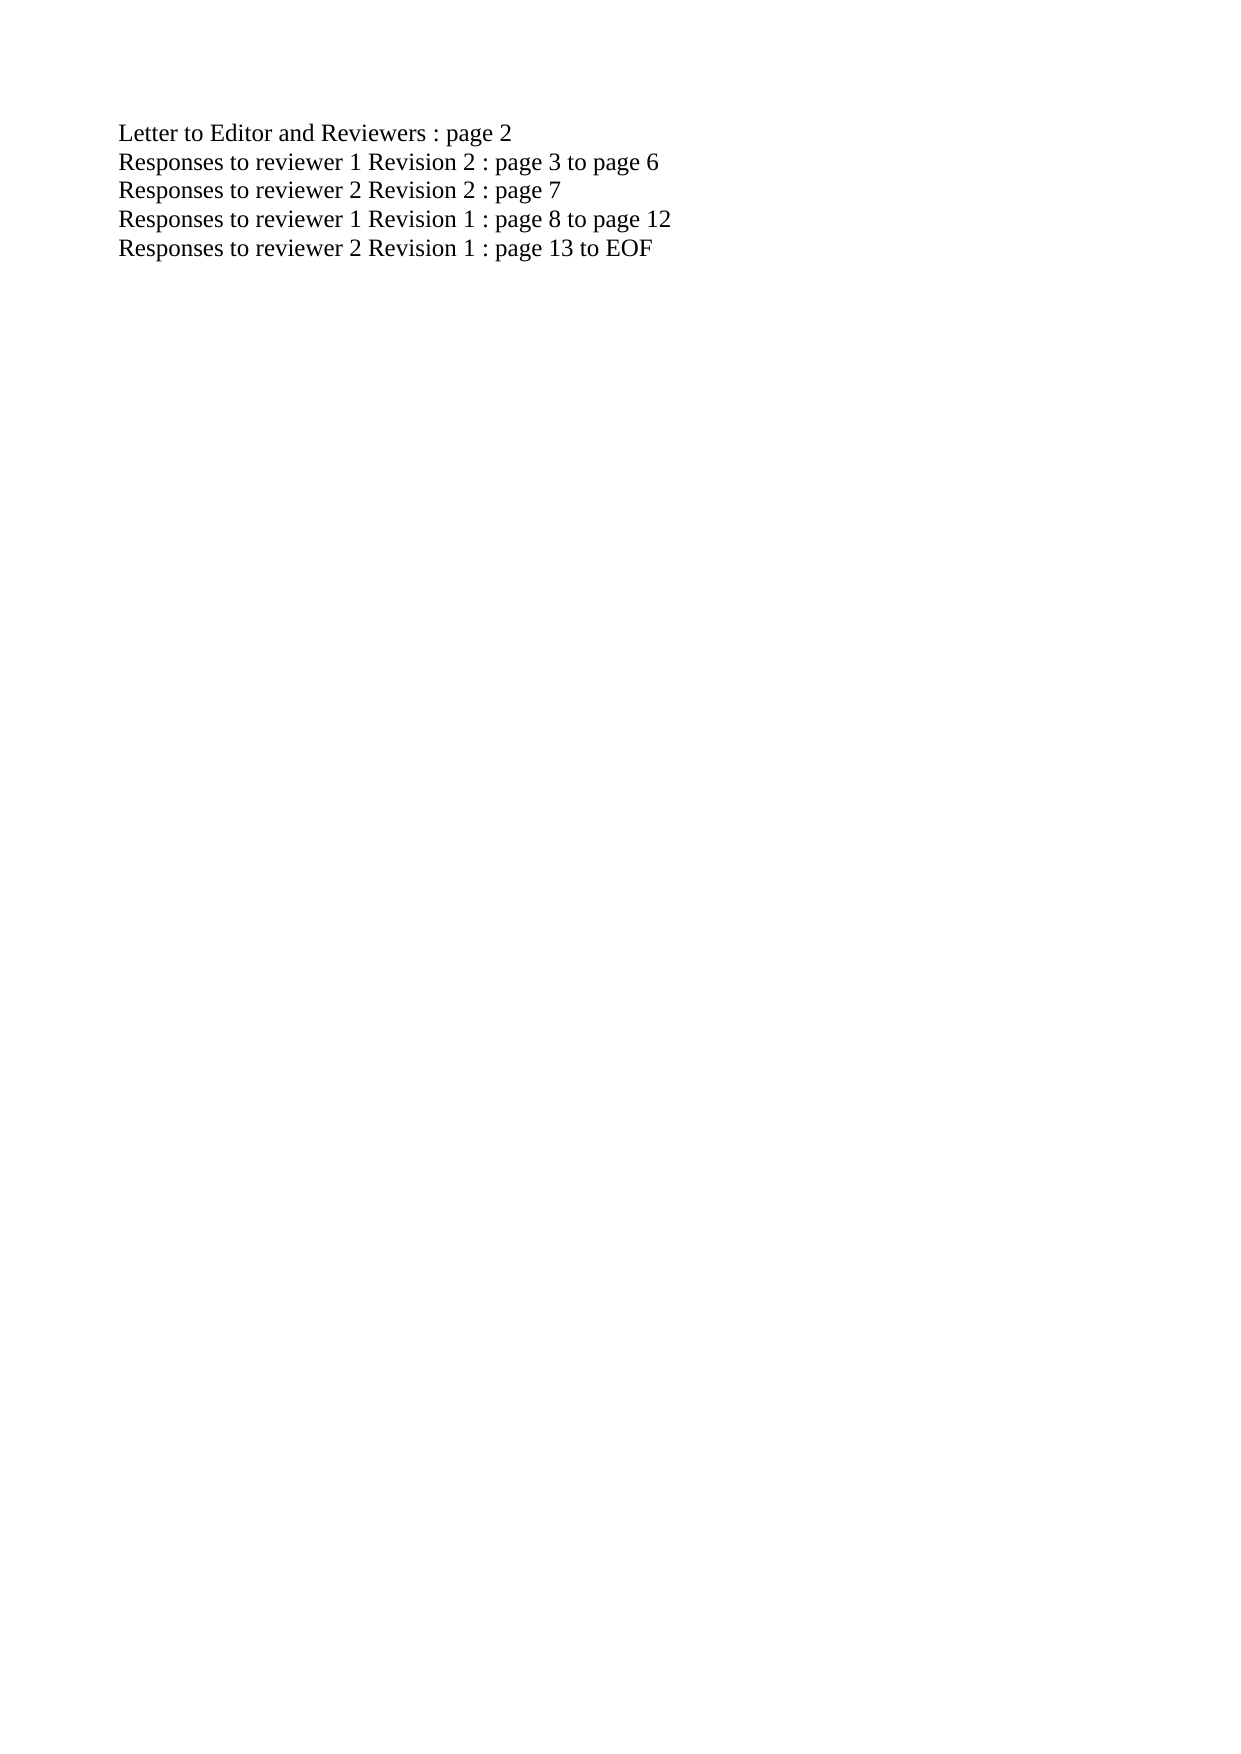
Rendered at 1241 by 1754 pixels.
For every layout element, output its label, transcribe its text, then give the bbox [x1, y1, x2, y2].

text Responses to reviewer 1 Revision 2 : page 3 to page 6 [118, 147, 1122, 176]
text Responses to reviewer 2 Revision 1 : page 13 to EOF [118, 233, 1122, 262]
text Responses to reviewer 1 Revision 1 : page 8 to page 12 [118, 204, 1122, 233]
text Letter to Editor and Reviewers : page 2 [118, 118, 1122, 147]
text Responses to reviewer 2 Revision 2 : page 7 [118, 176, 1122, 204]
